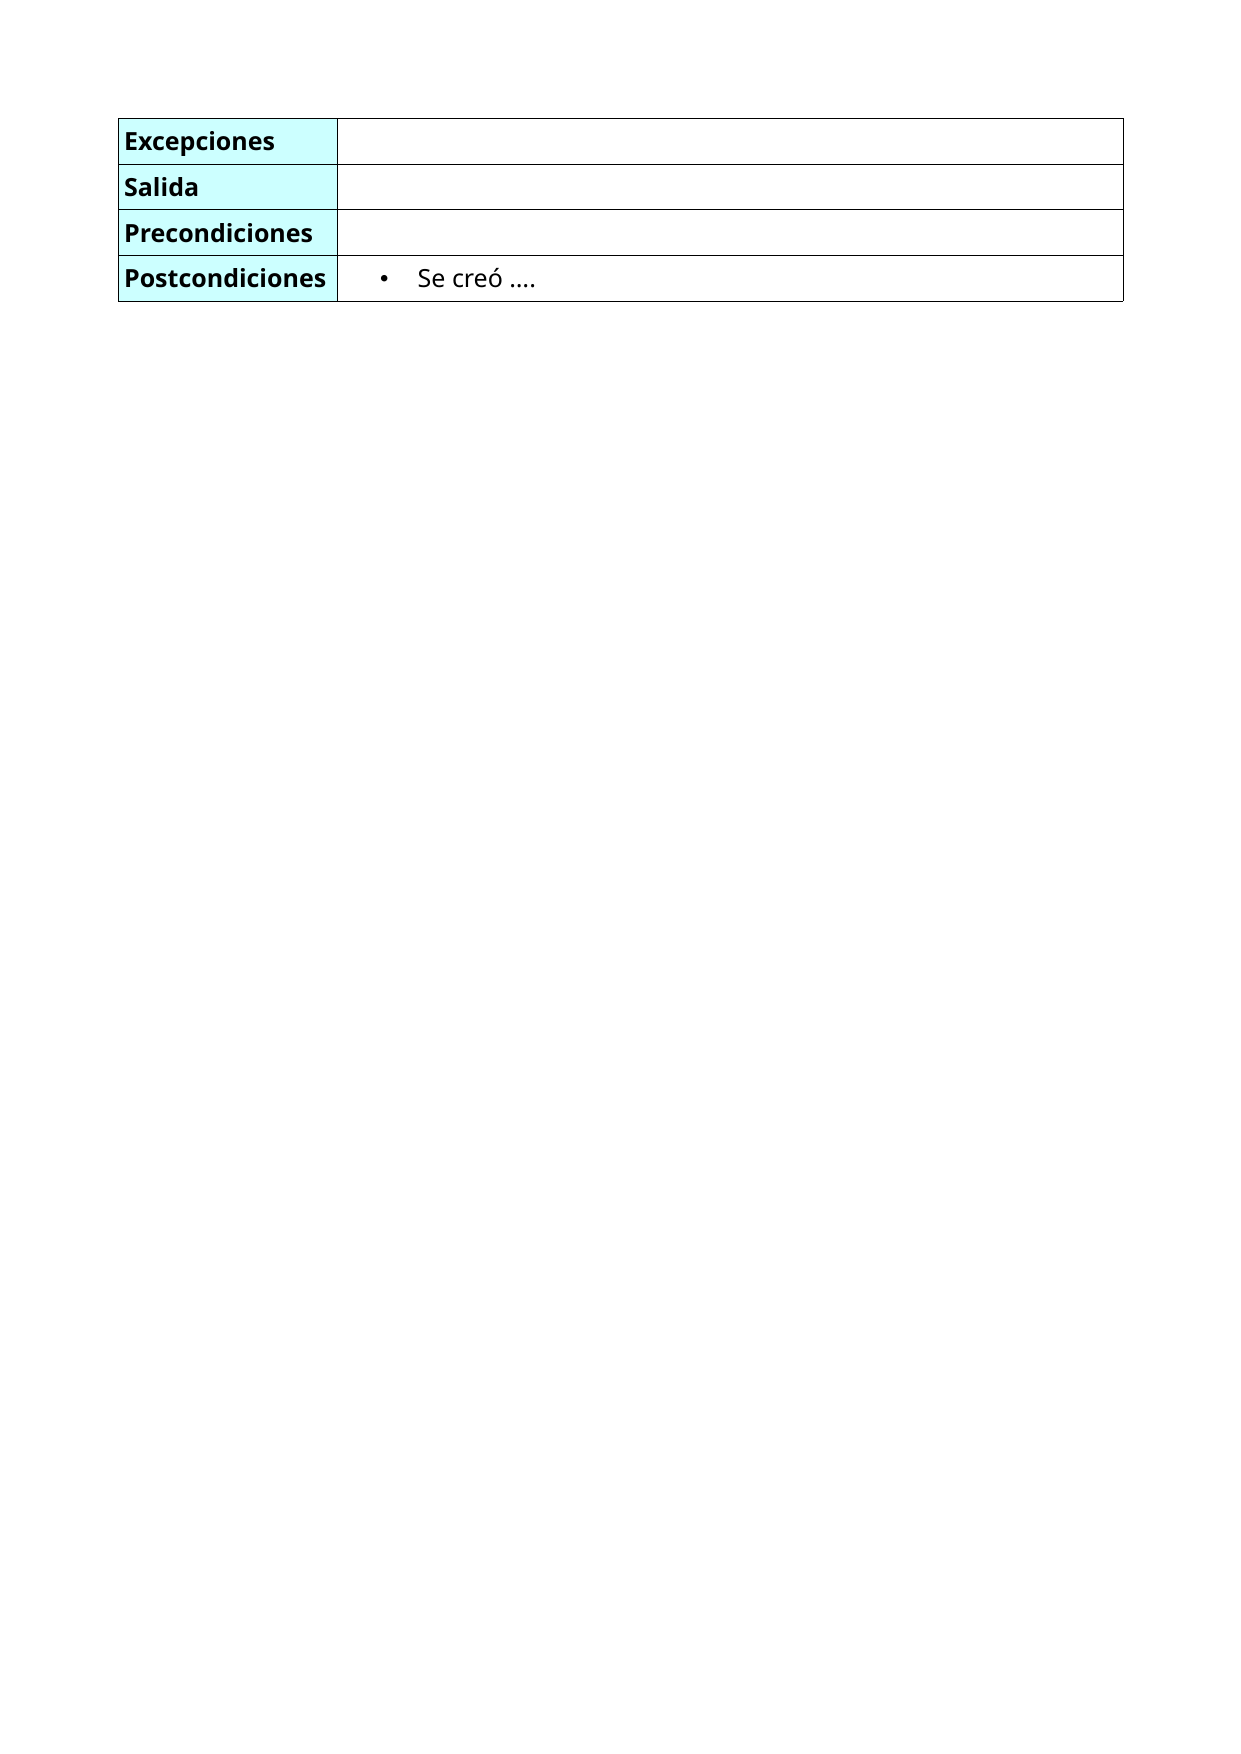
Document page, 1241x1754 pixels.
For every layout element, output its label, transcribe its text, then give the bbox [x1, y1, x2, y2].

table_cell Se creó …. [338, 256, 1123, 301]
table_cell [338, 210, 1123, 255]
table_cell Excepciones [119, 119, 337, 164]
table_cell Precondiciones [119, 210, 337, 255]
table_cell Postcondiciones [119, 256, 337, 301]
table_cell Salida [119, 165, 337, 209]
table_cell [338, 119, 1123, 164]
table_cell [338, 165, 1123, 209]
